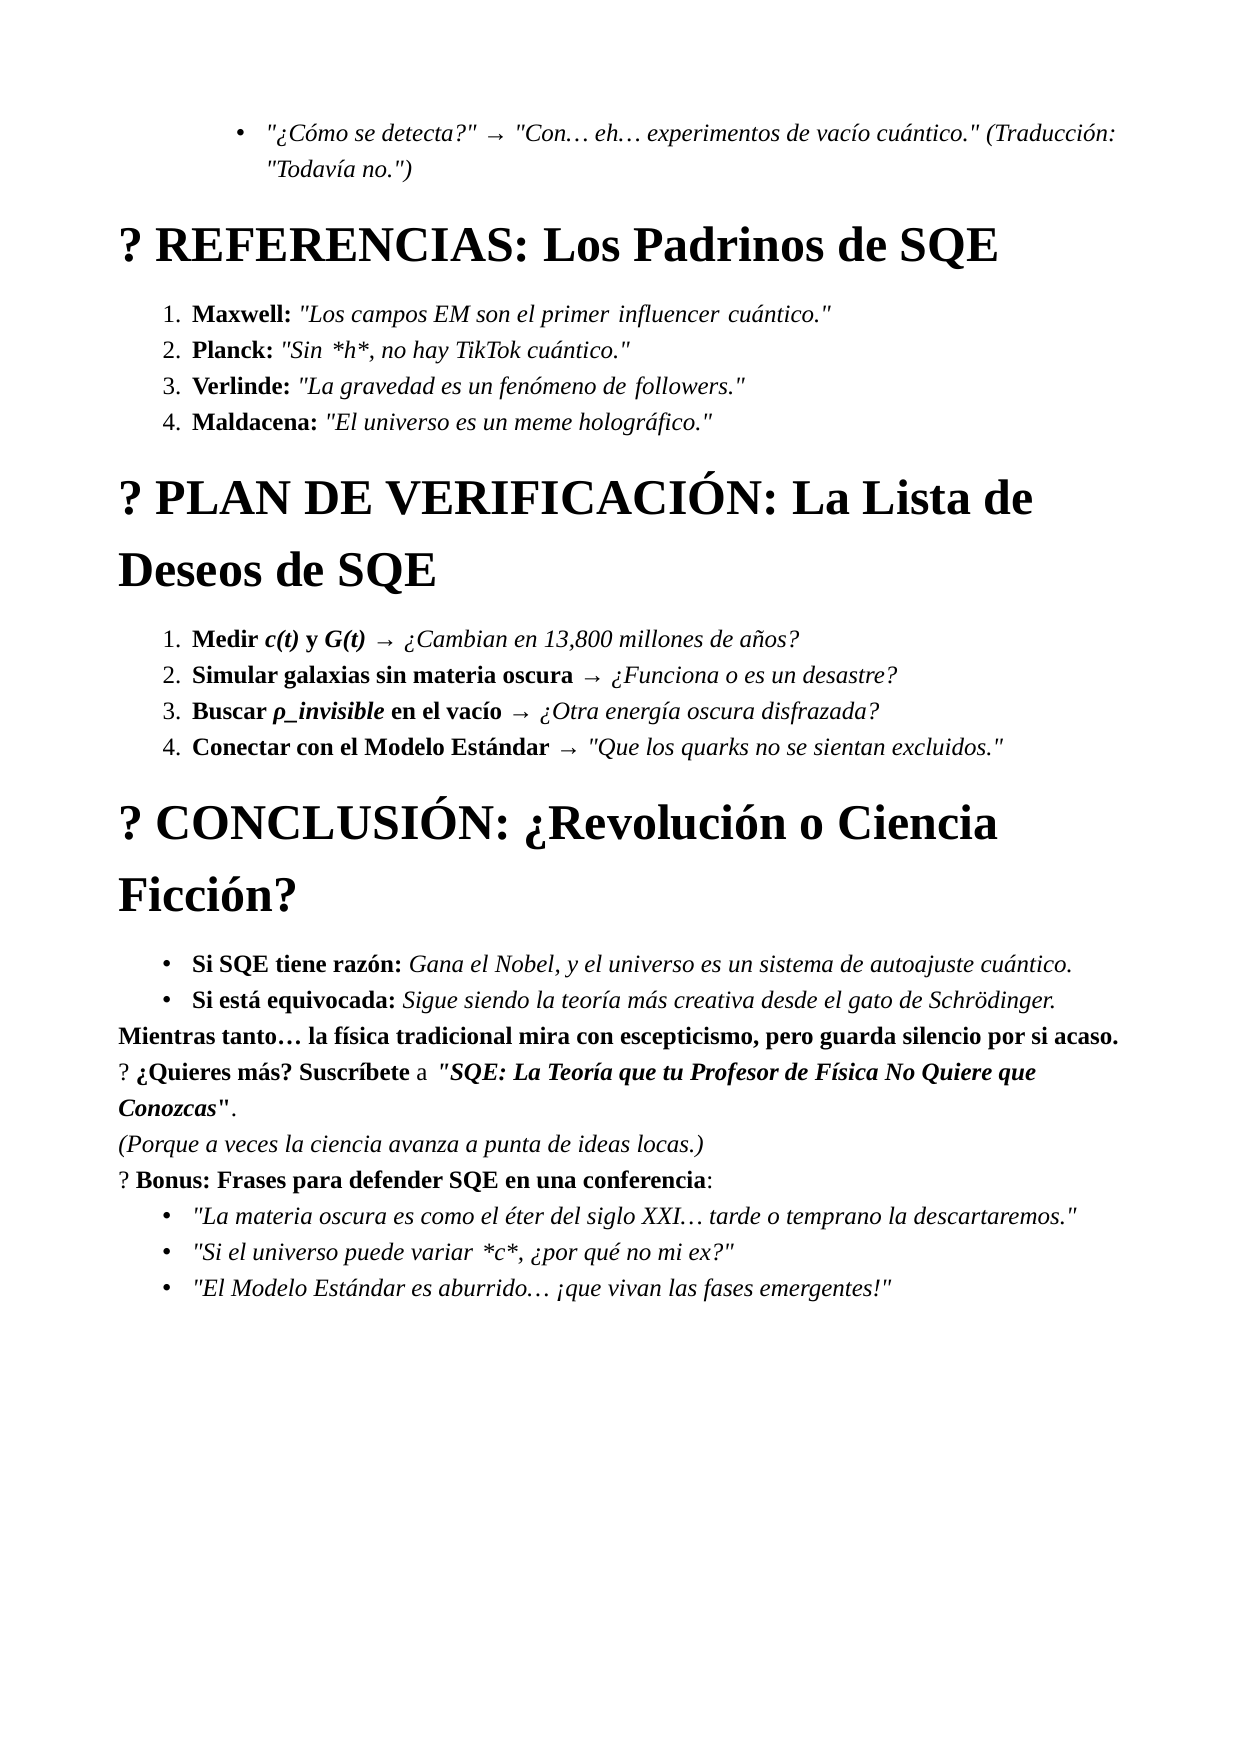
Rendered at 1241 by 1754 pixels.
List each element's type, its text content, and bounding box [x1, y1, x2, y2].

list Simular galaxias sin materia oscura → ¿Funciona o es un desastre? [162, 660, 1122, 689]
text ? ¿Quieres más? Suscríbete a "SQE: La Teoría que tu Profesor de Física No Quiere que Conozcas". (Porque a veces la ciencia avanza a punta de ideas locas.) [118, 1057, 1122, 1158]
list "Si el universo puede variar *c*, ¿por qué no mi ex?" [162, 1237, 1122, 1266]
list Si está equivocada: Sigue siendo la teoría más creativa desde el gato de Schrödinger. [162, 985, 1122, 1014]
list Planck: "Sin *h*, no hay TikTok cuántico." [162, 335, 1122, 364]
list Conectar con el Modelo Estándar → "Que los quarks no se sientan excluidos." [162, 732, 1122, 761]
subtitle ? REFERENCIAS: Los Padrinos de SQE [118, 215, 1122, 272]
list Maxwell: "Los campos EM son el primer influencer cuántico." [162, 299, 1122, 328]
text ? Bonus: Frases para defender SQE en una conferencia: [118, 1165, 1122, 1194]
list Buscar ρ_invisible en el vacío → ¿Otra energía oscura disfrazada? [162, 696, 1122, 725]
list "¿Cómo se detecta?" → "Con… eh… experimentos de vacío cuántico." (Traducción: "Todavía no.") [236, 118, 1122, 183]
subtitle ? CONCLUSIÓN: ¿Revolución o Ciencia Ficción? [118, 793, 1122, 922]
list "El Modelo Estándar es aburrido… ¡que vivan las fases emergentes!" [162, 1273, 1122, 1302]
text Mientras tanto… la física tradicional mira con escepticismo, pero guarda silencio por si acaso. [118, 1021, 1122, 1050]
list Maldacena: "El universo es un meme holográfico." [162, 407, 1122, 436]
list Verlinde: "La gravedad es un fenómeno de followers." [162, 371, 1122, 400]
list "La materia oscura es como el éter del siglo XXI… tarde o temprano la descartaremos." [162, 1201, 1122, 1230]
list Si SQE tiene razón: Gana el Nobel, y el universo es un sistema de autoajuste cuántico. [162, 949, 1122, 978]
list Medir c(t) y G(t) → ¿Cambian en 13,800 millones de años? [162, 624, 1122, 653]
subtitle ? PLAN DE VERIFICACIÓN: La Lista de Deseos de SQE [118, 468, 1122, 597]
